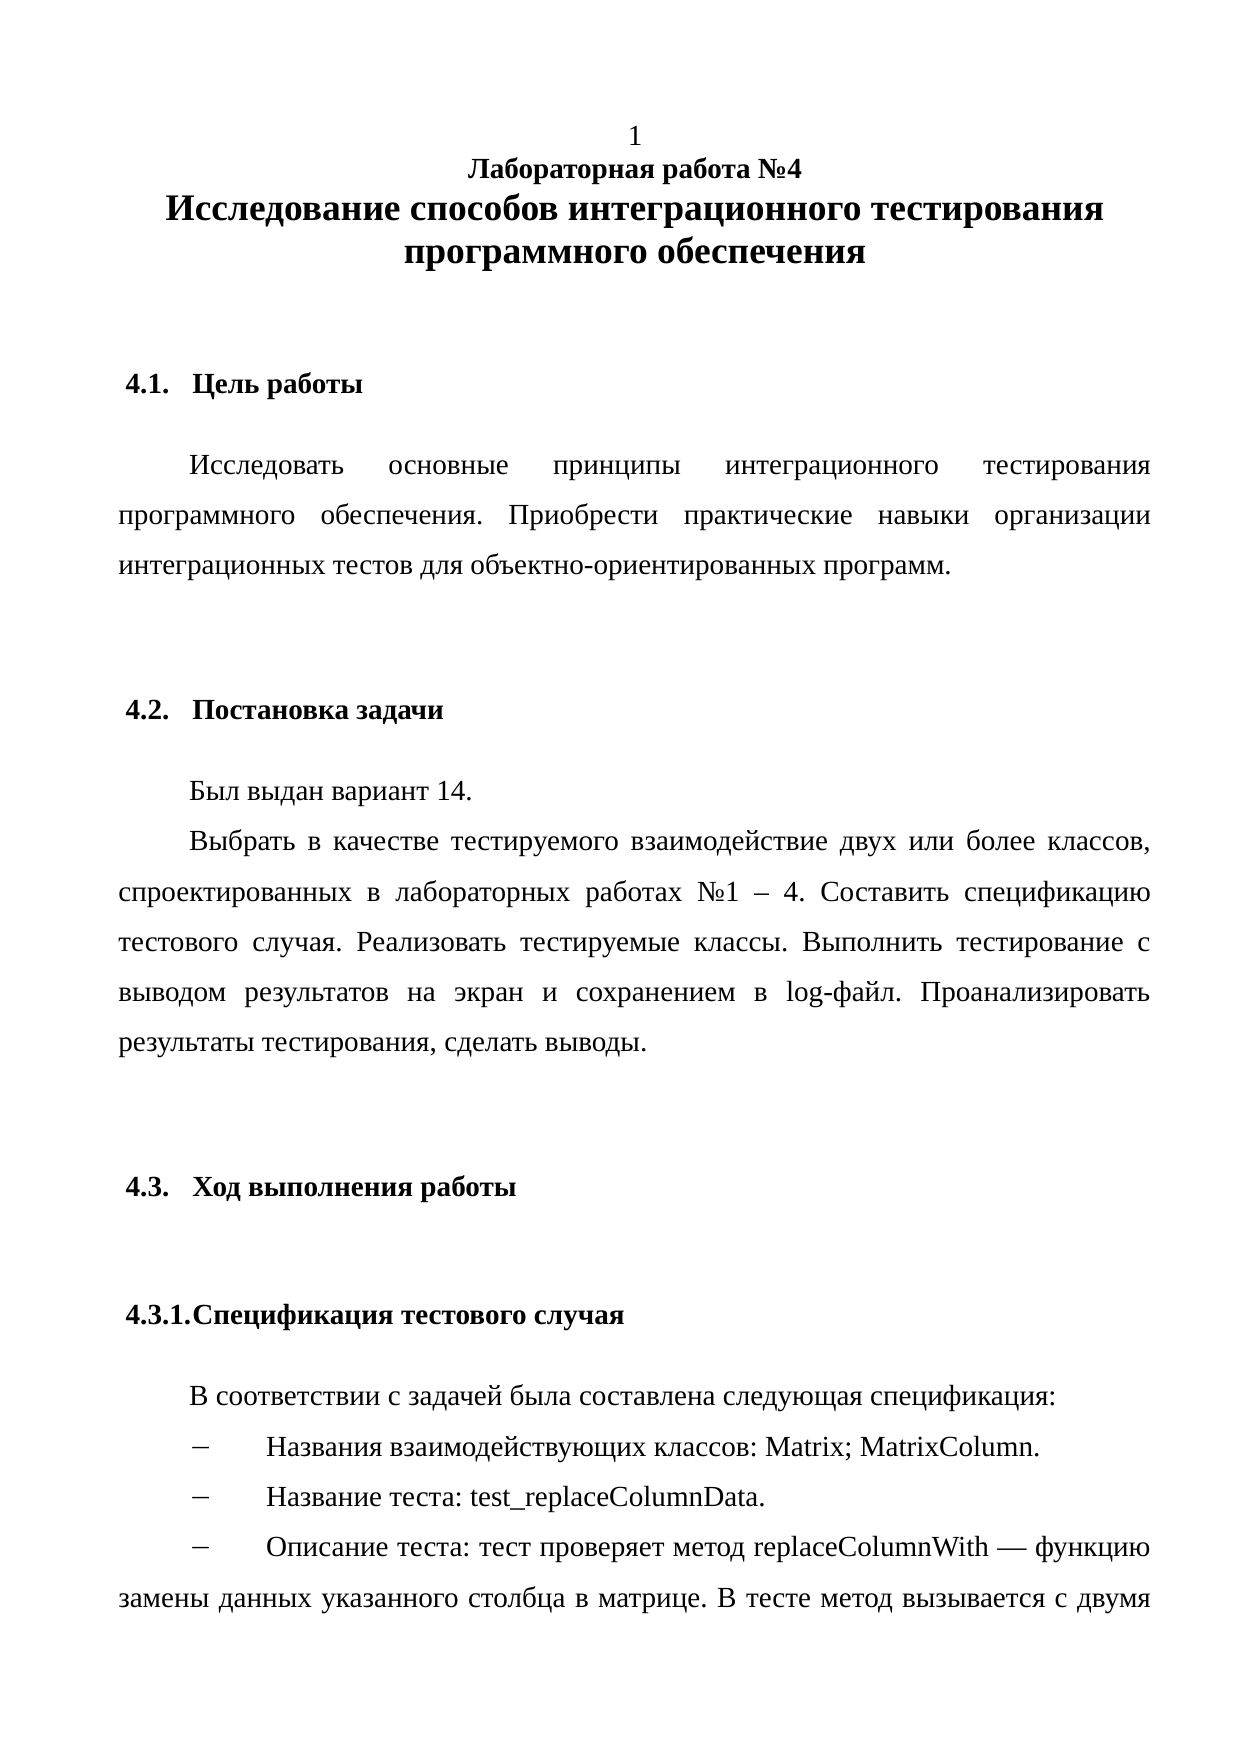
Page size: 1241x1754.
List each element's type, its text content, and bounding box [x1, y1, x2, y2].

subtitle Постановка задачи [118, 692, 1152, 726]
text Исследовать основные принципы интеграционного тестирования программного обеспечения. Приобрести практические навыки организации интеграционных тестов для объектно-ориентированных программ. [118, 447, 1152, 581]
text Был выдан вариант 14. [118, 773, 1152, 807]
list Название теста: test_replaceColumnData. [118, 1479, 1152, 1513]
subtitle Ход выполнения работы [118, 1169, 1152, 1203]
text Исследование способов интеграционного тестирования программного обеспечения [118, 185, 1152, 271]
text В соответствии с задачей была составлена следующая спецификация: [118, 1378, 1152, 1412]
list Названия взаимодействующих классов: Matrix; MatrixColumn. [118, 1429, 1152, 1462]
list Описание теста: тест проверяет метод replaceColumnWith — функцию замены данных указанного столбца в матрице. В тесте метод вызывается с двумя [118, 1529, 1152, 1613]
subtitle Лабораторная работа №4 [118, 152, 1152, 185]
text Выбрать в качестве тестируемого взаимодействие двух или более классов, спроектированных в лабораторных работах №1 – 4. Составить спецификацию тестового случая. Реализовать тестируемые классы. Выполнить тестирование с выводом результатов на экран и сохранением в log-файл. Проанализировать результаты тестирования, сделать выводы. [118, 823, 1152, 1058]
subtitle Цель работы [118, 366, 1152, 399]
subtitle Спецификация тестового случая [118, 1297, 1152, 1331]
